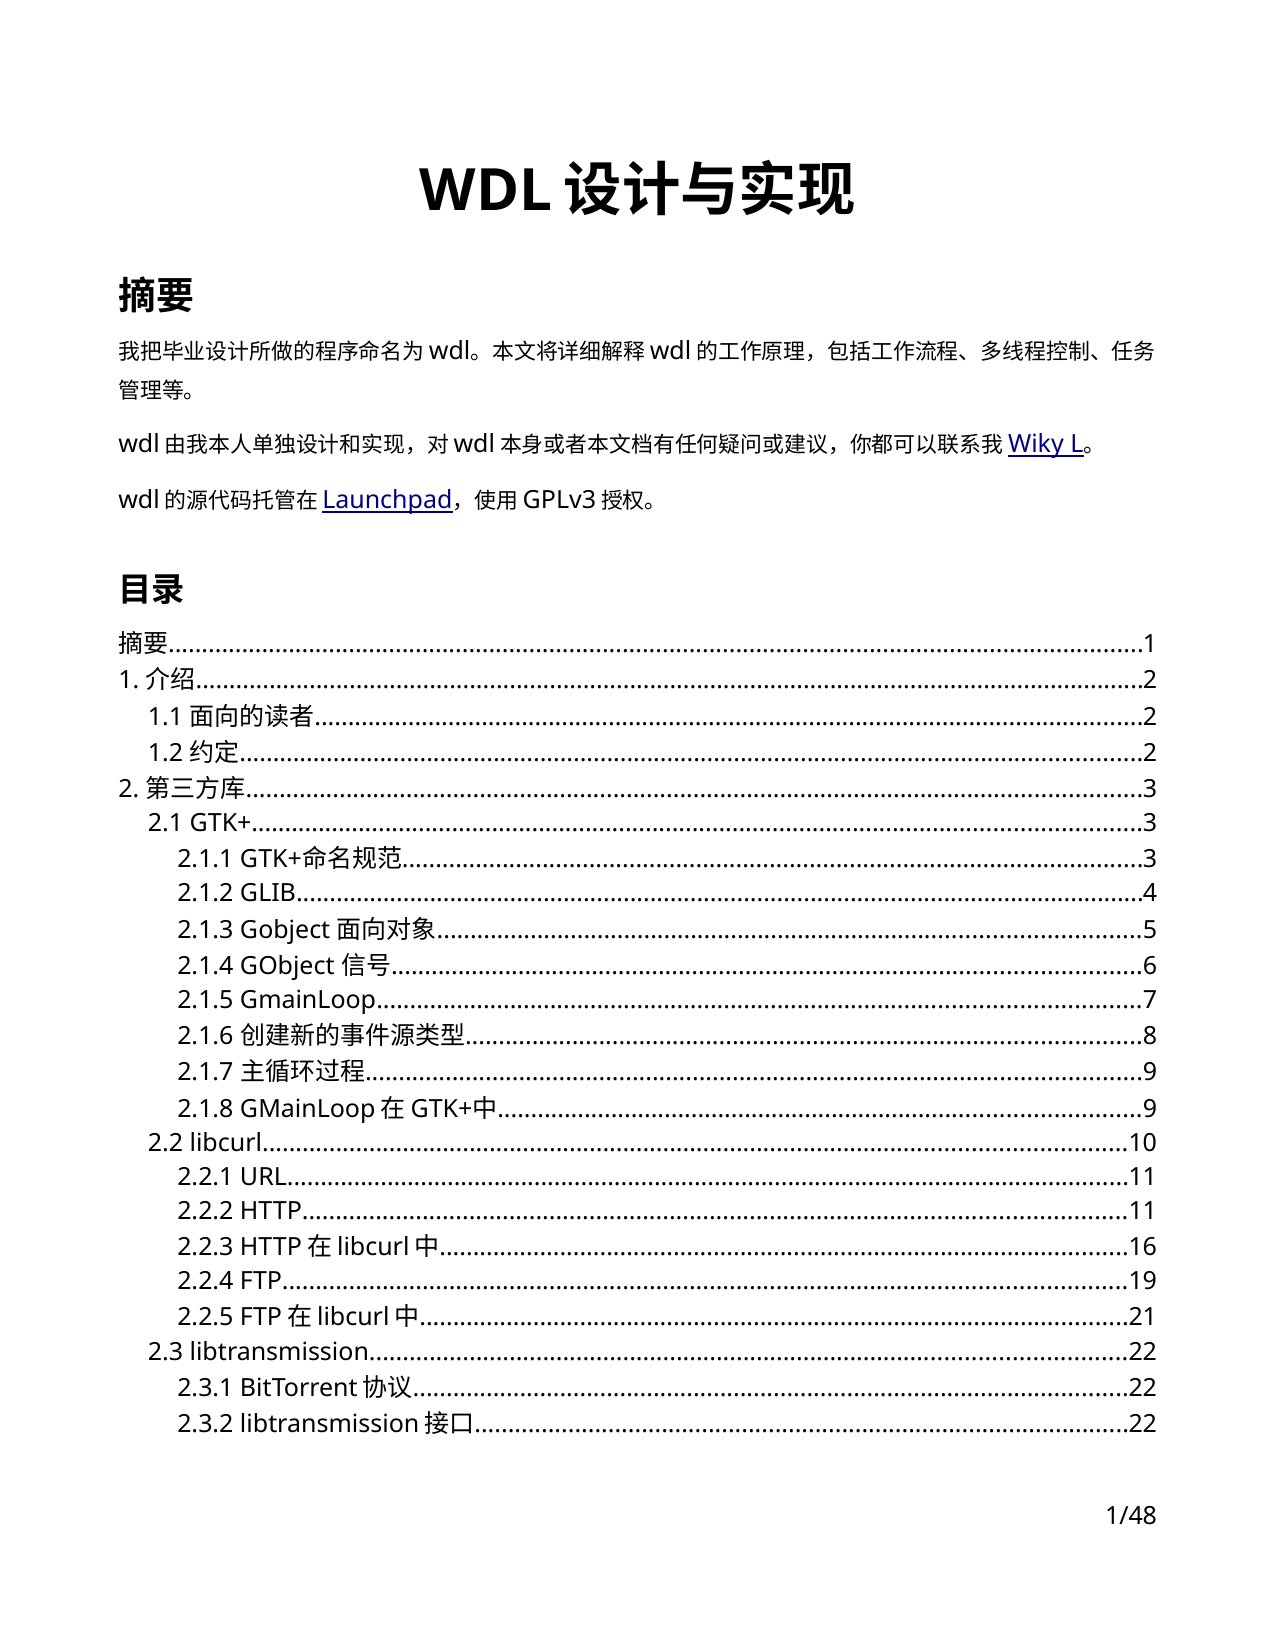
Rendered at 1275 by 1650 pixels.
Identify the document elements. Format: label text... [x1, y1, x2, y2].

text 2.1.5 GmainLoop 7 [177, 982, 1157, 1016]
text 2.2 libcurl 10 [148, 1124, 1157, 1158]
subtitle 摘要 [118, 265, 1157, 320]
text 2.1.6 创建新的事件源类型 8 [177, 1016, 1157, 1052]
text wdl由我本人单独设计和实现，对wdl本身或者本文档有任何疑问或建议，你都可以联系我 Wiky L。 [118, 426, 1157, 460]
text 2.1.7 主循环过程 9 [177, 1052, 1157, 1088]
text 2.1.4 GObject 信号 6 [177, 945, 1157, 982]
text wdl的源代码托管在Launchpad，使用GPLv3授权。 [118, 482, 1157, 516]
text 2.1 GTK+ 3 [148, 805, 1157, 839]
text 2. 第三方库 3 [118, 768, 1157, 805]
text 我把毕业设计所做的程序命名为wdl。本文将详细解释wdl的工作原理，包括工作流程、多线程控制、任务管理等。 [118, 333, 1157, 405]
text 2.2.3 HTTP在libcurl中 16 [177, 1227, 1157, 1263]
text 2.2.5 FTP在libcurl中 21 [177, 1297, 1157, 1333]
text 1. 介绍 2 [118, 660, 1157, 696]
text 2.2.2 HTTP 11 [177, 1192, 1157, 1227]
text 2.2.1 URL 11 [177, 1158, 1157, 1192]
text 2.3.1 BitTorrent协议 22 [177, 1367, 1157, 1403]
text 1.1 面向的读者 2 [148, 696, 1157, 732]
text 2.1.1 GTK+命名规范 3 [177, 839, 1157, 875]
text 1.2 约定 2 [148, 732, 1157, 768]
text 摘要 1 [118, 623, 1157, 660]
text 2.3.2 libtransmission接口 22 [177, 1403, 1157, 1440]
text 2.1.2 GLIB 4 [177, 875, 1157, 909]
subtitle 目录 [118, 563, 1157, 611]
text 2.2.4 FTP 19 [177, 1263, 1157, 1297]
text 2.3 libtransmission 22 [148, 1333, 1157, 1367]
text 2.1.3 Gobject 面向对象 5 [177, 909, 1157, 945]
text 2.1.8 GMainLoop在GTK+中 9 [177, 1088, 1157, 1124]
title WDL设计与实现 [118, 143, 1157, 228]
